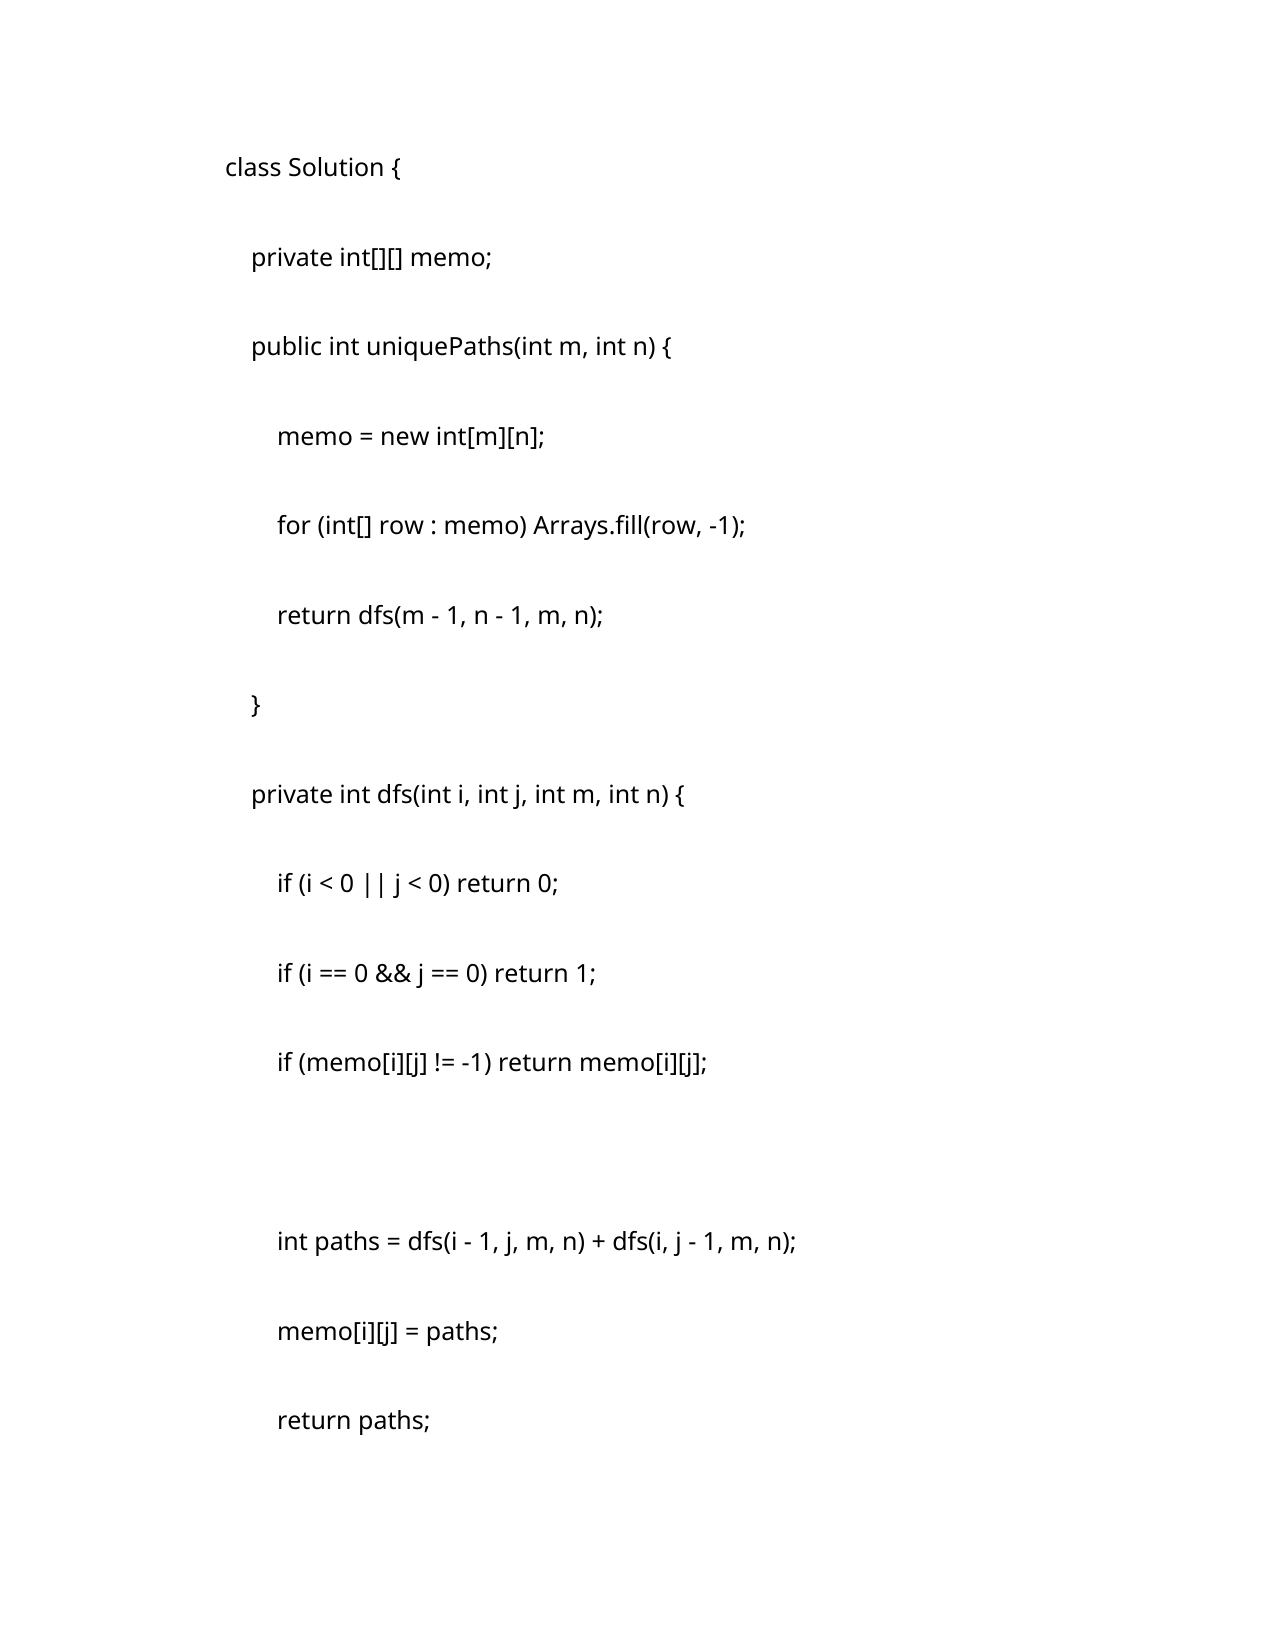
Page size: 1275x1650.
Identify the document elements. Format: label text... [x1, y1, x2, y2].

list return dfs(m - 1, n - 1, m, n); [225, 597, 1125, 631]
list public int uniquePaths(int m, int n) { [225, 329, 1125, 363]
list class Solution { [225, 150, 1125, 184]
list private int[][] memo; [225, 239, 1125, 273]
list for (int[] row : memo) Arrays.fill(row, -1); [225, 508, 1125, 542]
list if (i < 0 || j < 0) return 0; [225, 866, 1125, 900]
list memo = new int[m][n]; [225, 418, 1125, 452]
list int paths = dfs(i - 1, j, m, n) + dfs(i, j - 1, m, n); [225, 1224, 1125, 1258]
list return paths; [225, 1403, 1125, 1437]
list } [225, 687, 1125, 721]
list if (memo[i][j] != -1) return memo[i][j]; [225, 1045, 1125, 1079]
list if (i == 0 && j == 0) return 1; [225, 955, 1125, 989]
list memo[i][j] = paths; [225, 1313, 1125, 1347]
list private int dfs(int i, int j, int m, int n) { [225, 776, 1125, 810]
